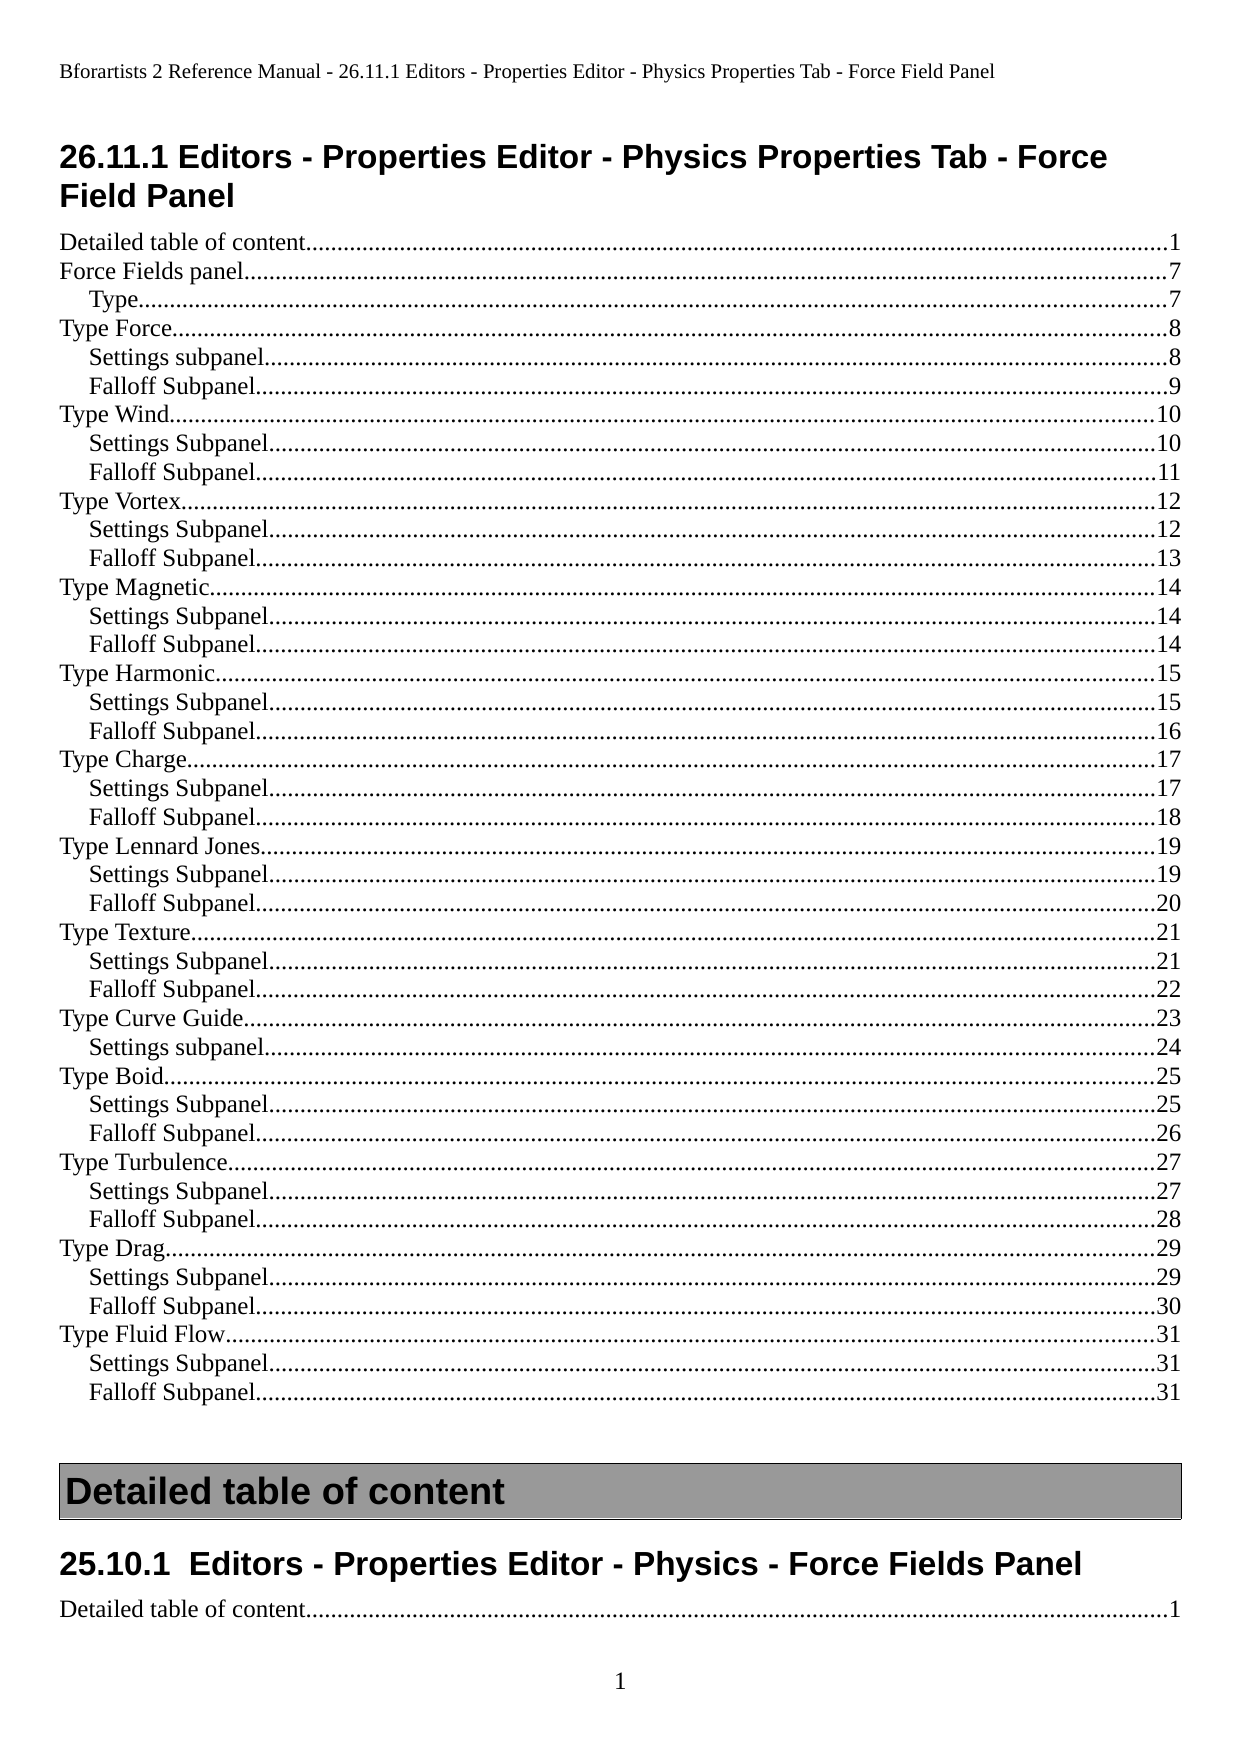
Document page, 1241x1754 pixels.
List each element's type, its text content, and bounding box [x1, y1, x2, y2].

text Detailed table of content 1 [59, 1594, 1181, 1623]
text Type Turbulence 27 [59, 1147, 1181, 1176]
text Type Harmonic 15 [59, 658, 1181, 687]
text Type Charge 17 [59, 744, 1181, 773]
text Falloff Subpanel 22 [88, 974, 1181, 1003]
text Settings Subpanel 15 [88, 687, 1181, 716]
text Detailed table of content 1 [59, 227, 1181, 256]
text Settings subpanel 24 [88, 1032, 1181, 1061]
text Type Texture 21 [59, 917, 1181, 946]
subtitle 26.11.1 Editors - Properties Editor - Physics Properties Tab - Force Field Panel [59, 138, 1181, 214]
text Type Magnetic 14 [59, 572, 1181, 601]
text Falloff Subpanel 14 [88, 629, 1181, 658]
text Falloff Subpanel 9 [88, 371, 1181, 399]
text Type Force 8 [59, 313, 1181, 342]
text Falloff Subpanel 18 [88, 802, 1181, 831]
text Type Vortex 12 [59, 486, 1181, 514]
text Falloff Subpanel 11 [88, 457, 1181, 486]
text Type Drag 29 [59, 1233, 1181, 1262]
text Type 7 [88, 284, 1181, 313]
text Settings Subpanel 29 [88, 1262, 1181, 1291]
text Falloff Subpanel 13 [88, 543, 1181, 572]
text Falloff Subpanel 28 [88, 1204, 1181, 1233]
text Falloff Subpanel 20 [88, 888, 1181, 917]
text Settings Subpanel 27 [88, 1176, 1181, 1204]
text Settings Subpanel 12 [88, 514, 1181, 543]
text Settings Subpanel 14 [88, 601, 1181, 629]
text Type Fluid Flow 31 [59, 1319, 1181, 1348]
text Falloff Subpanel 26 [88, 1118, 1181, 1147]
text Settings subpanel 8 [88, 342, 1181, 371]
text Settings Subpanel 10 [88, 428, 1181, 457]
text Type Boid 25 [59, 1061, 1181, 1089]
text Falloff Subpanel 16 [88, 716, 1181, 744]
subtitle 25.10.1 Editors - Properties Editor - Physics - Force Fields Panel [59, 1543, 1181, 1582]
table_header Detailed table of content [60, 1464, 1181, 1518]
text Falloff Subpanel 31 [88, 1377, 1181, 1406]
text Type Curve Guide 23 [59, 1003, 1181, 1032]
text Type Wind 10 [59, 399, 1181, 428]
text Settings Subpanel 19 [88, 859, 1181, 888]
text Settings Subpanel 31 [88, 1348, 1181, 1377]
text Settings Subpanel 21 [88, 946, 1181, 974]
text Falloff Subpanel 30 [88, 1291, 1181, 1319]
text Settings Subpanel 25 [88, 1089, 1181, 1118]
text Type Lennard Jones 19 [59, 831, 1181, 859]
text Settings Subpanel 17 [88, 773, 1181, 802]
text Force Fields panel 7 [59, 256, 1181, 284]
